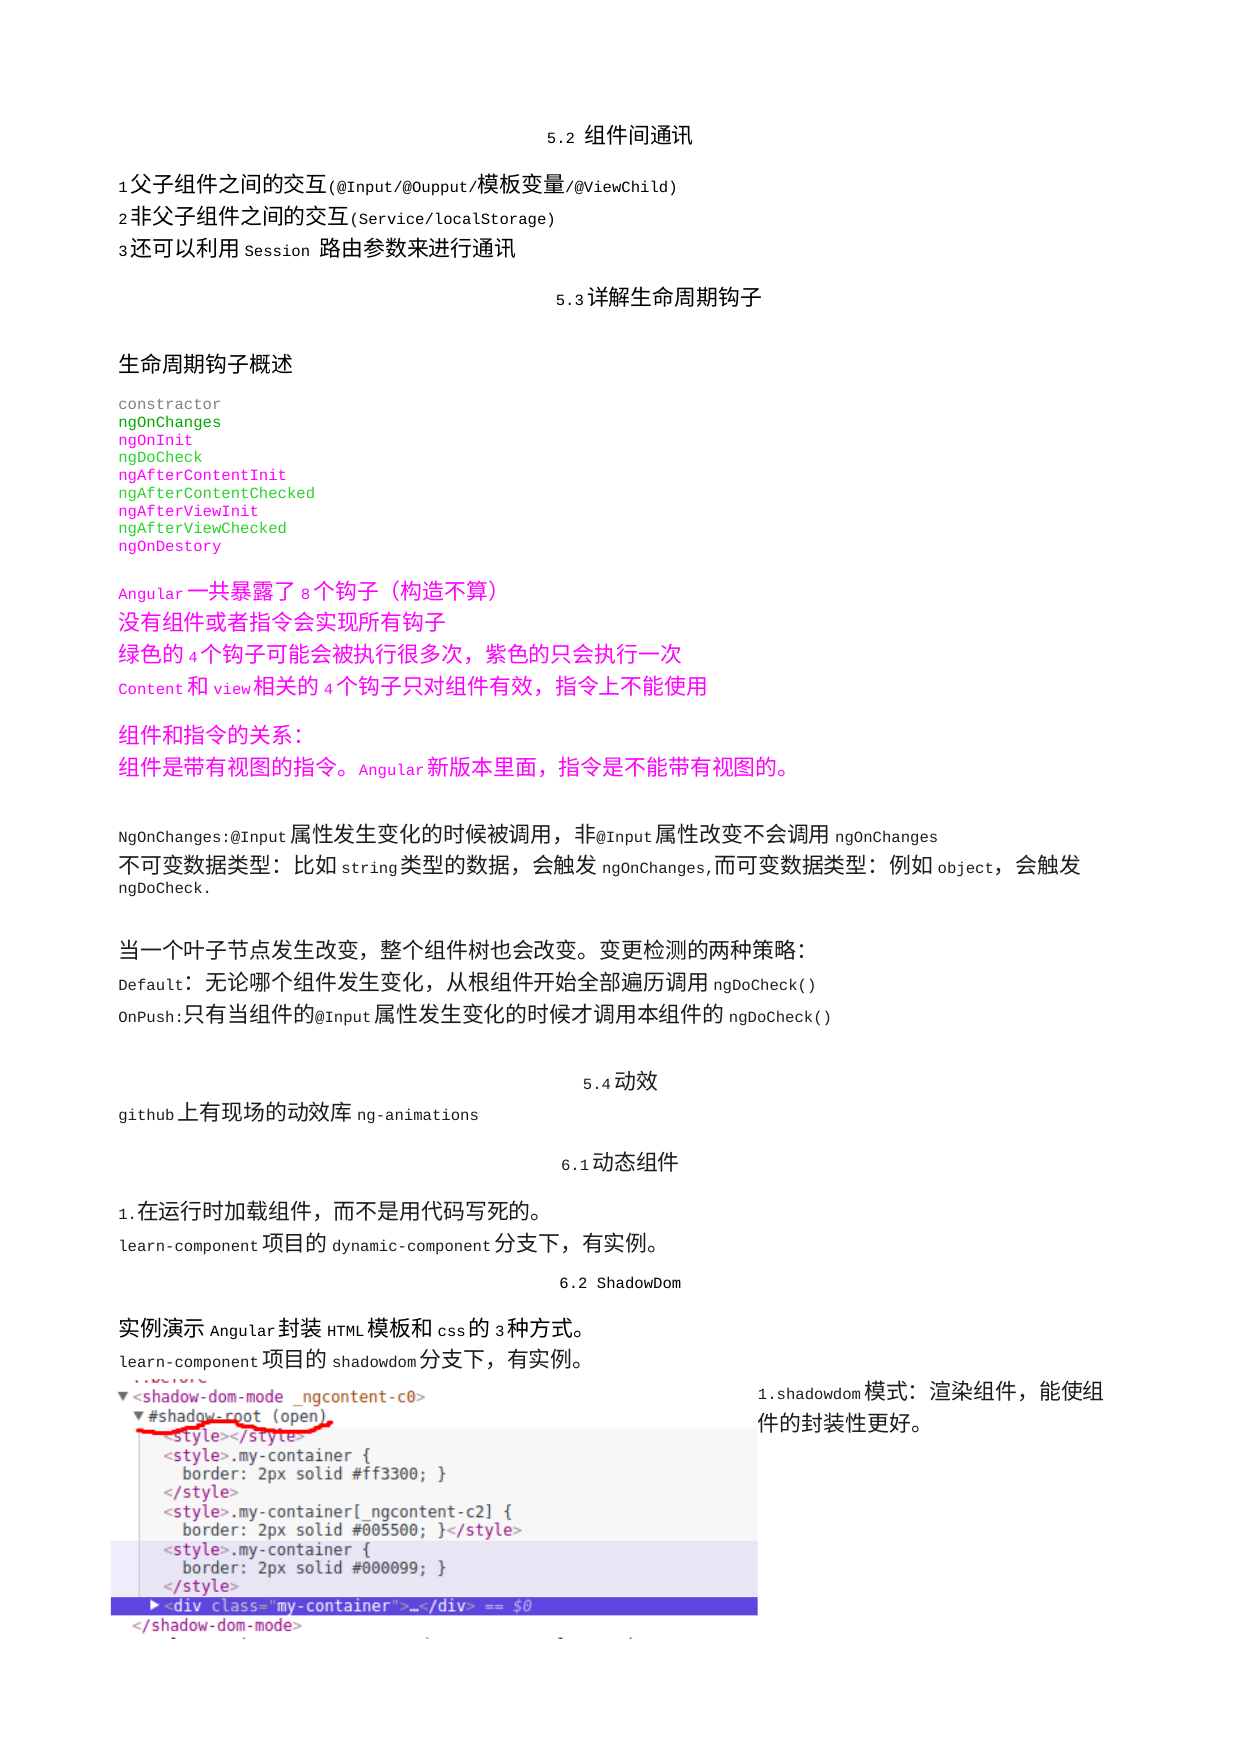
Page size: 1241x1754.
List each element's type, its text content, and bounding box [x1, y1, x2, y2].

text 3还可以利用Session 路由参数来进行通讯 [118, 231, 1122, 262]
text 没有组件或者指令会实现所有钩子 [118, 605, 1122, 637]
text 实例演示Angular封装HTML模板和css的3种方式。 [118, 1311, 1122, 1342]
text NgOnChanges:@Input属性发生变化的时候被调用，非@Input属性改变不会调用ngOnChanges [118, 817, 1122, 848]
text 1.shadowdom模式：渲染组件，能使组件的封装性更好。 [118, 1374, 1122, 1437]
text 5.3详解生命周期钩子 [118, 280, 1122, 312]
text 5.4动效 [118, 1064, 1122, 1095]
text 组件是带有视图的指令。Angular新版本里面，指令是不能带有视图的。 [118, 750, 1122, 781]
text 不可变数据类型：比如string类型的数据，会触发ngOnChanges,而可变数据类型：例如object，会触发ngDoCheck. [118, 848, 1122, 898]
text ngAfterContentChecked [118, 485, 1122, 503]
text learn-component项目的shadowdom分支下，有实例。 [118, 1342, 1122, 1374]
picture [110, 1379, 758, 1639]
text 5.2 组件间通讯 [118, 118, 1122, 150]
text 绿色的4个钩子可能会被执行很多次，紫色的只会执行一次 [118, 637, 1122, 669]
text Angular一共暴露了8个钩子（构造不算） [118, 574, 1122, 605]
text learn-component项目的dynamic-component分支下，有实例。 [118, 1226, 1122, 1257]
text 1父子组件之间的交互(@Input/@Oupput/模板变量/@ViewChild) [118, 167, 1122, 199]
text 组件和指令的关系： [118, 718, 1122, 750]
text Content和view相关的4个钩子只对组件有效，指令上不能使用 [118, 669, 1122, 700]
text 6.1动态组件 [118, 1145, 1122, 1176]
text 2非父子组件之间的交互(Service/localStorage) [118, 199, 1122, 231]
text ngOnChanges [118, 414, 1122, 432]
text OnPush:只有当组件的@Input属性发生变化的时候才调用本组件的ngDoCheck() [118, 997, 1122, 1028]
text ngDoCheck [118, 450, 1122, 467]
text ngAfterViewInit [118, 503, 1122, 521]
text 1.在运行时加载组件，而不是用代码写死的。 [118, 1194, 1122, 1226]
text constractor [118, 397, 1122, 414]
text 生命周期钩子概述 [118, 347, 1122, 379]
text ngAfterContentInit [118, 467, 1122, 485]
text ngAfterViewChecked [118, 521, 1122, 538]
text github上有现场的动效库ng-animations [118, 1095, 1122, 1127]
text ngOnDestory [118, 538, 1122, 556]
text 当一个叶子节点发生改变，整个组件树也会改变。变更检测的两种策略： [118, 933, 1122, 965]
text 6.2 ShadowDom [118, 1275, 1122, 1293]
text Default：无论哪个组件发生变化，从根组件开始全部遍历调用ngDoCheck() [118, 965, 1122, 997]
text ngOnInit [118, 432, 1122, 450]
